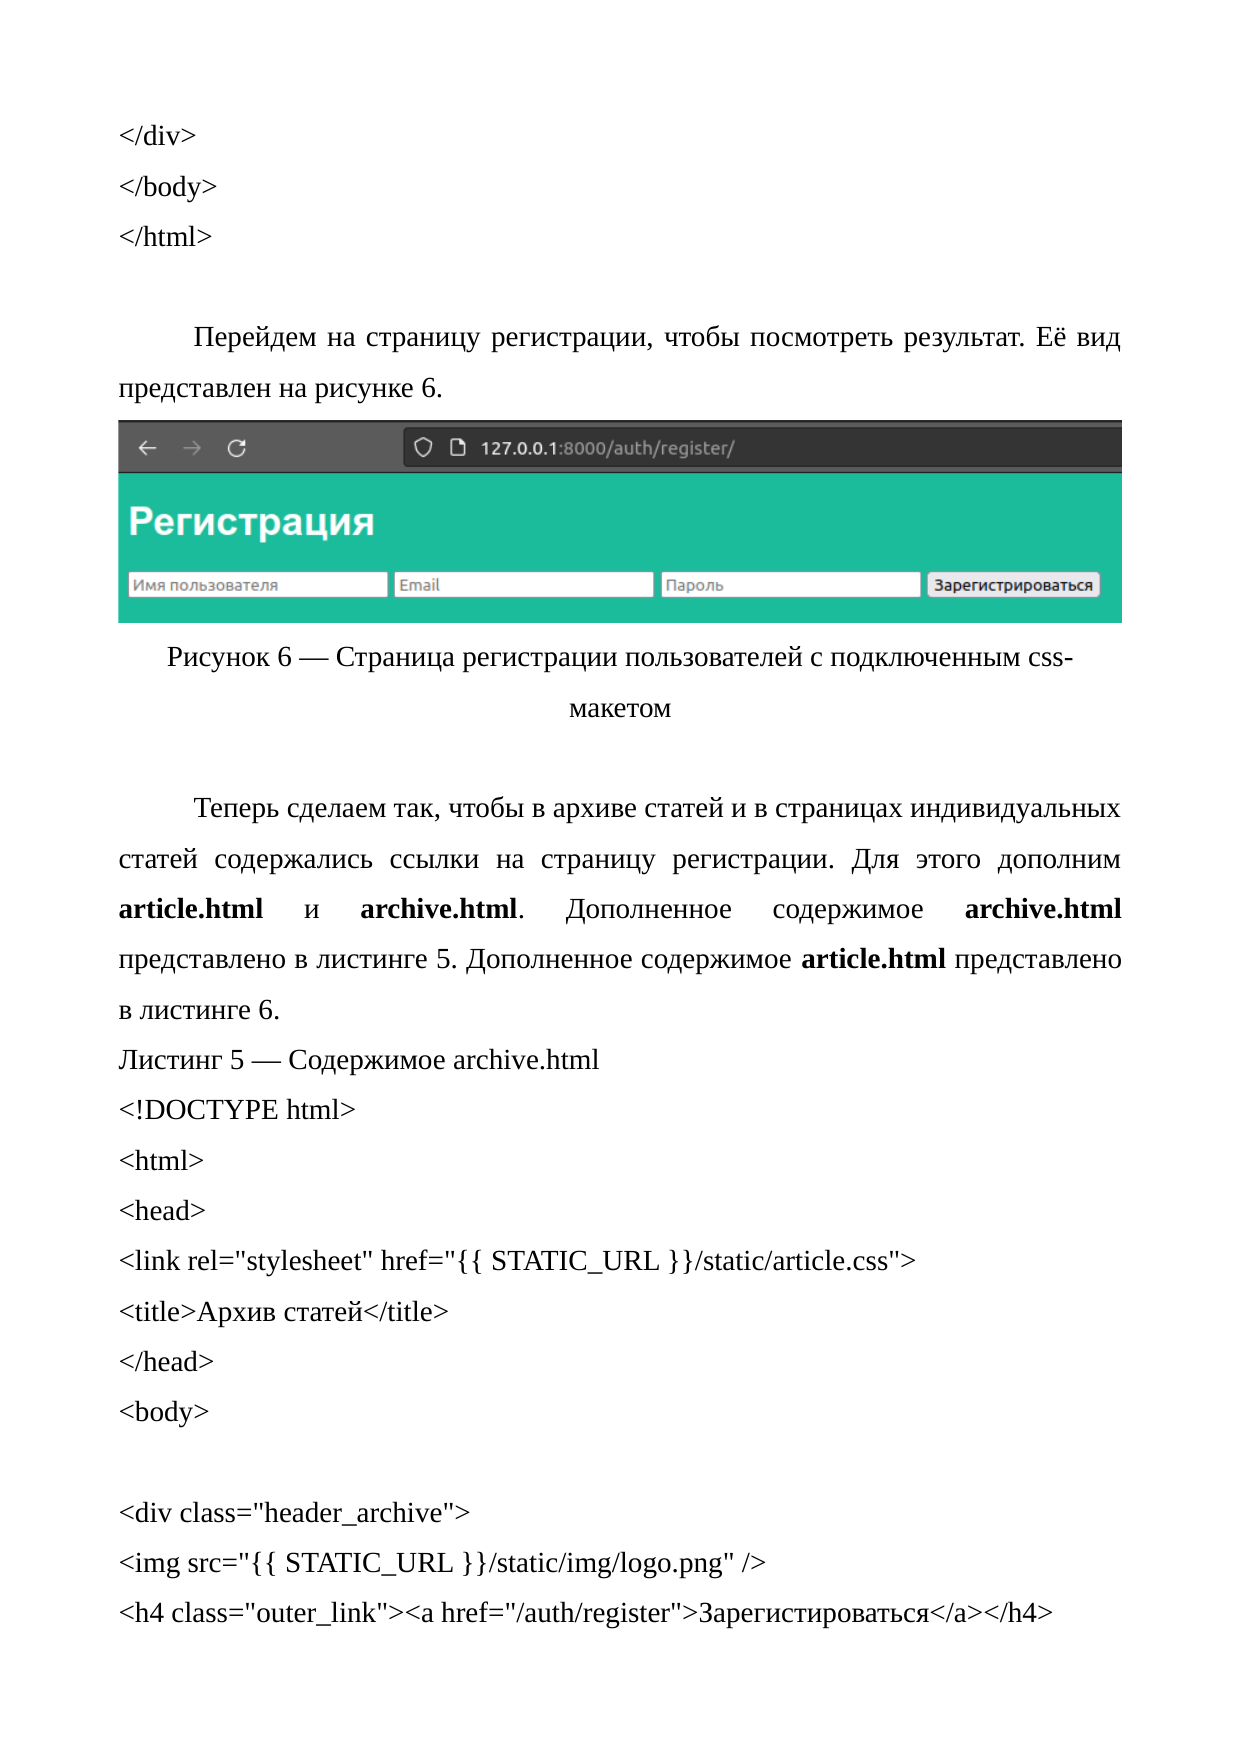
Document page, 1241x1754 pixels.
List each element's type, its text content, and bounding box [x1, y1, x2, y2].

text <html> [118, 1143, 1122, 1176]
text </body> [118, 169, 1122, 202]
text <title>Архив статей</title> [118, 1294, 1122, 1327]
text </div> [118, 118, 1122, 152]
text Теперь сделаем так, чтобы в архиве статей и в страницах индивидуальных статей содержались ссылки на страницу регистрации. Для этого дополним article.html и archive.html. Дополненное содержимое archive.html представлено в листинге 5. Дополненное содержимое article.html представлено в листинге 6. [118, 791, 1122, 1025]
text <link rel="stylesheet" href="{{ STATIC_URL }}/static/article.css"> [118, 1243, 1122, 1277]
picture [118, 420, 1122, 623]
text Перейдем на страницу регистрации, чтобы посмотреть результат. Её вид представлен на рисунке 6. [118, 319, 1122, 403]
text Листинг 5 — Содержимое archive.html [118, 1042, 1122, 1076]
text <!DOCTYPE html> [118, 1092, 1122, 1126]
text <img src="{{ STATIC_URL }}/static/img/logo.png" /> [118, 1545, 1122, 1579]
text Рисунок 6 — Страница регистрации пользователей с подключенным css-макетом [118, 623, 1122, 723]
text </head> [118, 1344, 1122, 1377]
text </html> [118, 219, 1122, 252]
text <body> [118, 1394, 1122, 1428]
text <h4 class="outer_link"><a href="/auth/register">Зарегистироваться</a></h4> [118, 1596, 1122, 1629]
text <head> [118, 1193, 1122, 1227]
text <div class="header_archive"> [118, 1495, 1122, 1528]
